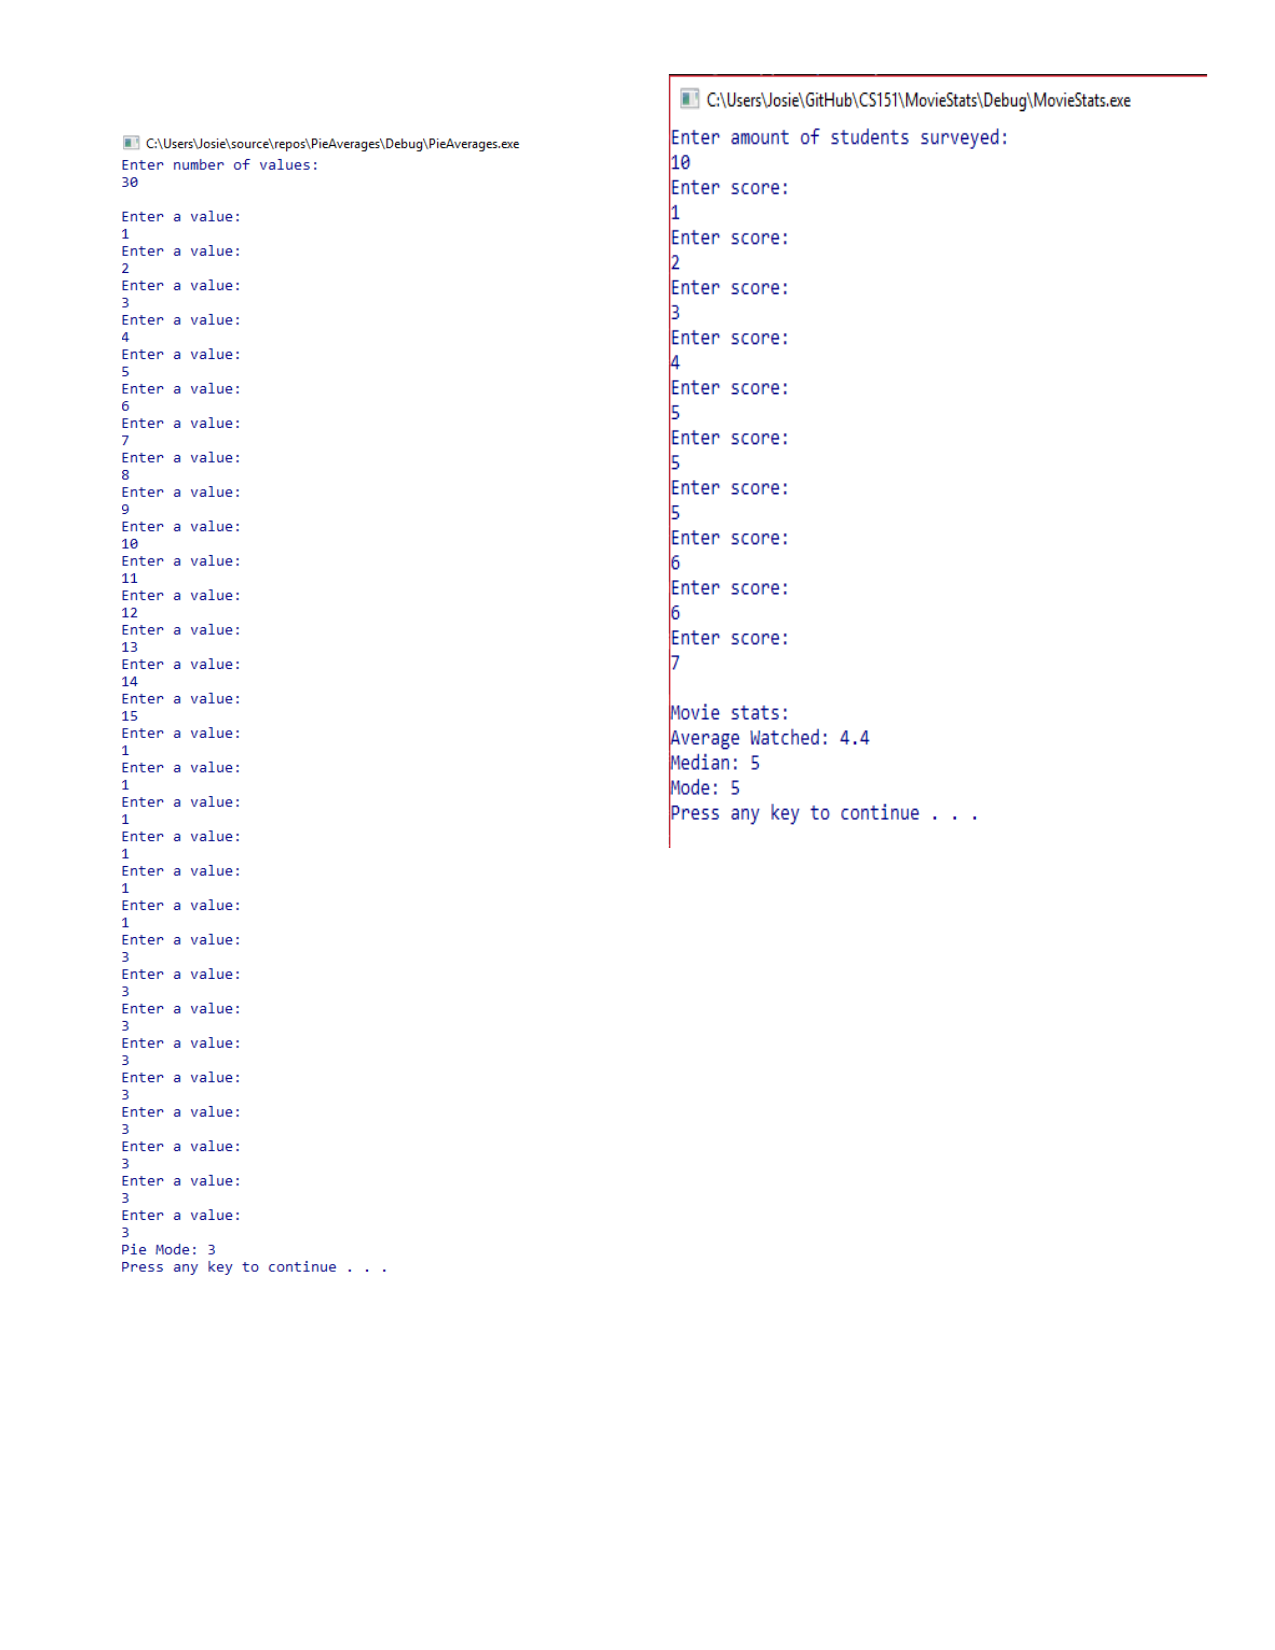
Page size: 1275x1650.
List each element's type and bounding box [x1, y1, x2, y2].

picture [122, 131, 585, 1290]
picture [668, 74, 1208, 848]
